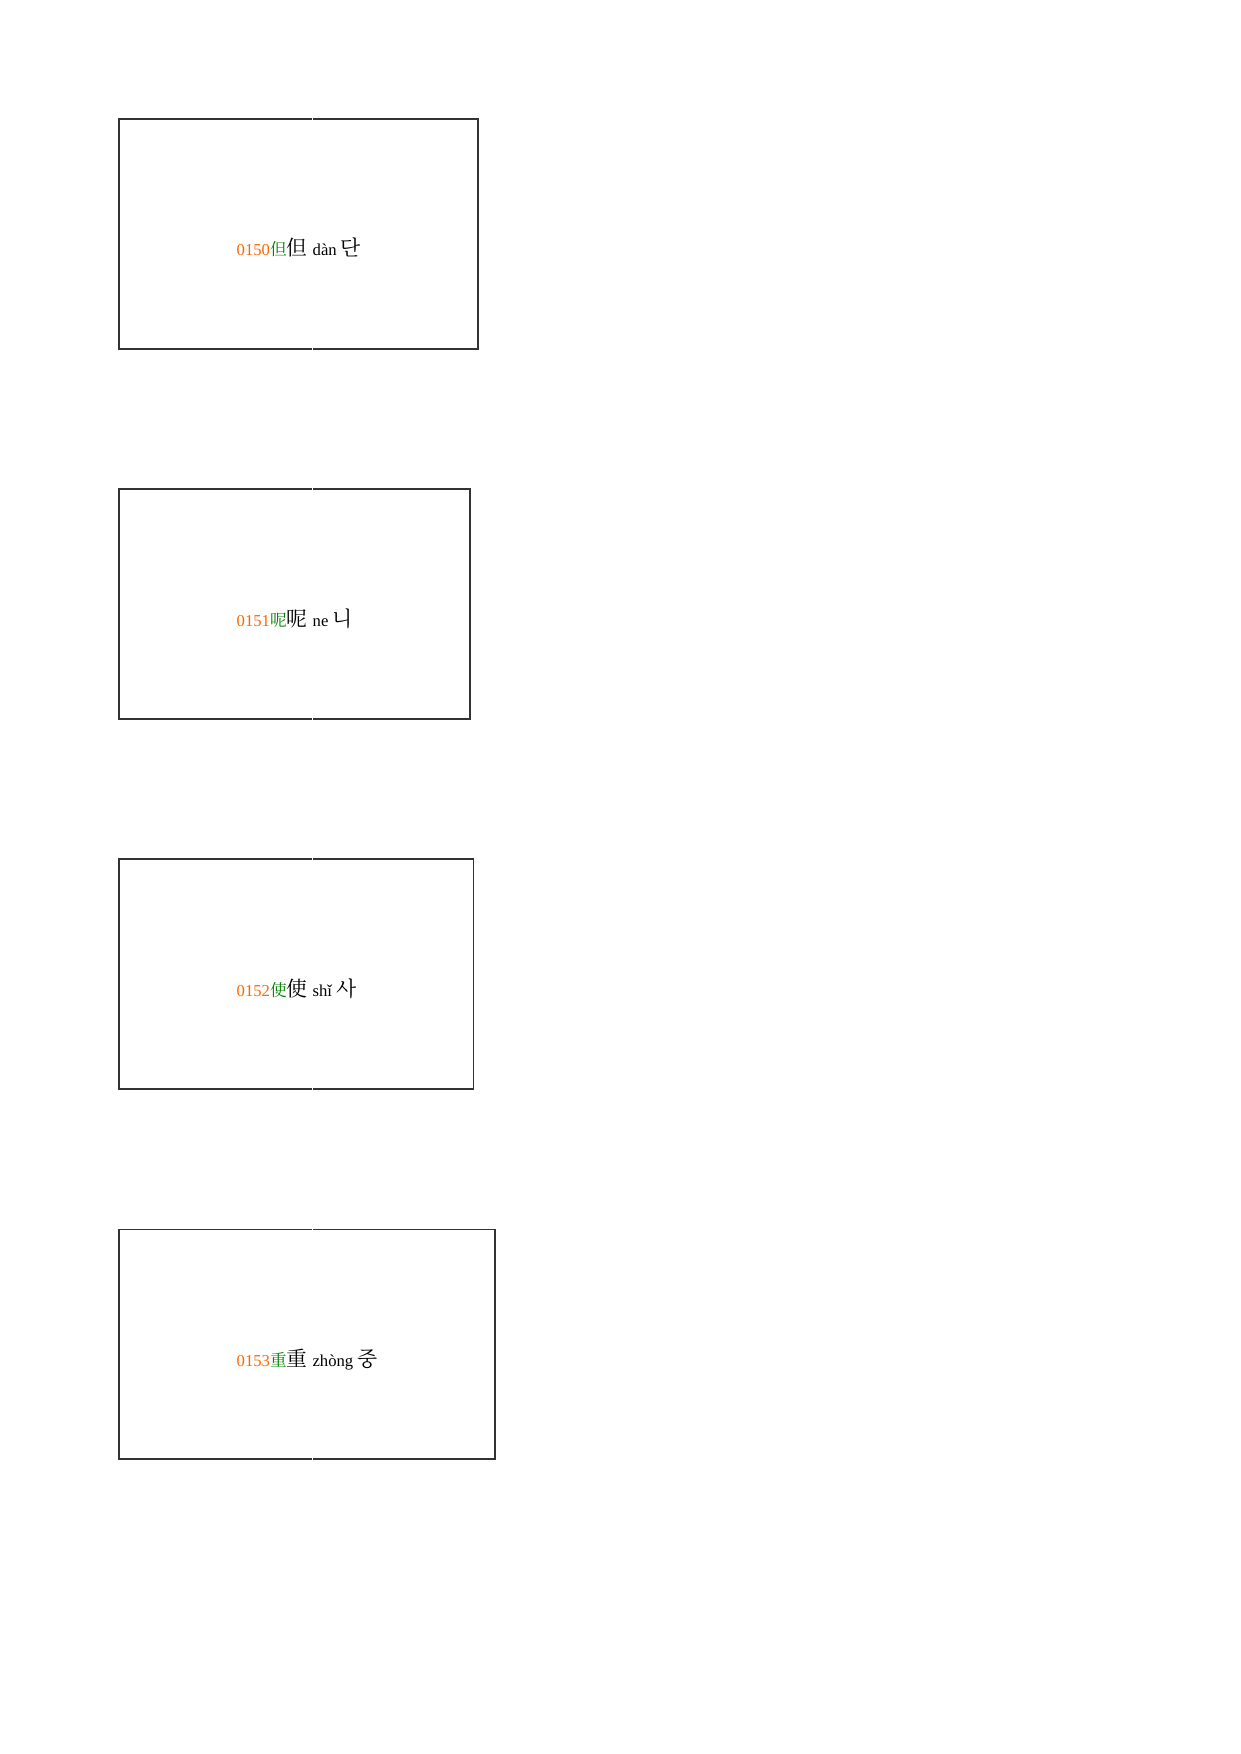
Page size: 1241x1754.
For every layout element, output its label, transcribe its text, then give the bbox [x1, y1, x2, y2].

text 0153重重 zhòng 중 [120, 1230, 494, 1459]
text [496, 1228, 1122, 1460]
text 0152使使 shǐ 사 [120, 859, 473, 1089]
text 0150但但 dàn 단 [120, 119, 477, 349]
text 0151呢呢 ne 니 [120, 489, 469, 719]
text [479, 118, 1122, 349]
text [471, 488, 1122, 719]
text [474, 858, 1122, 1090]
